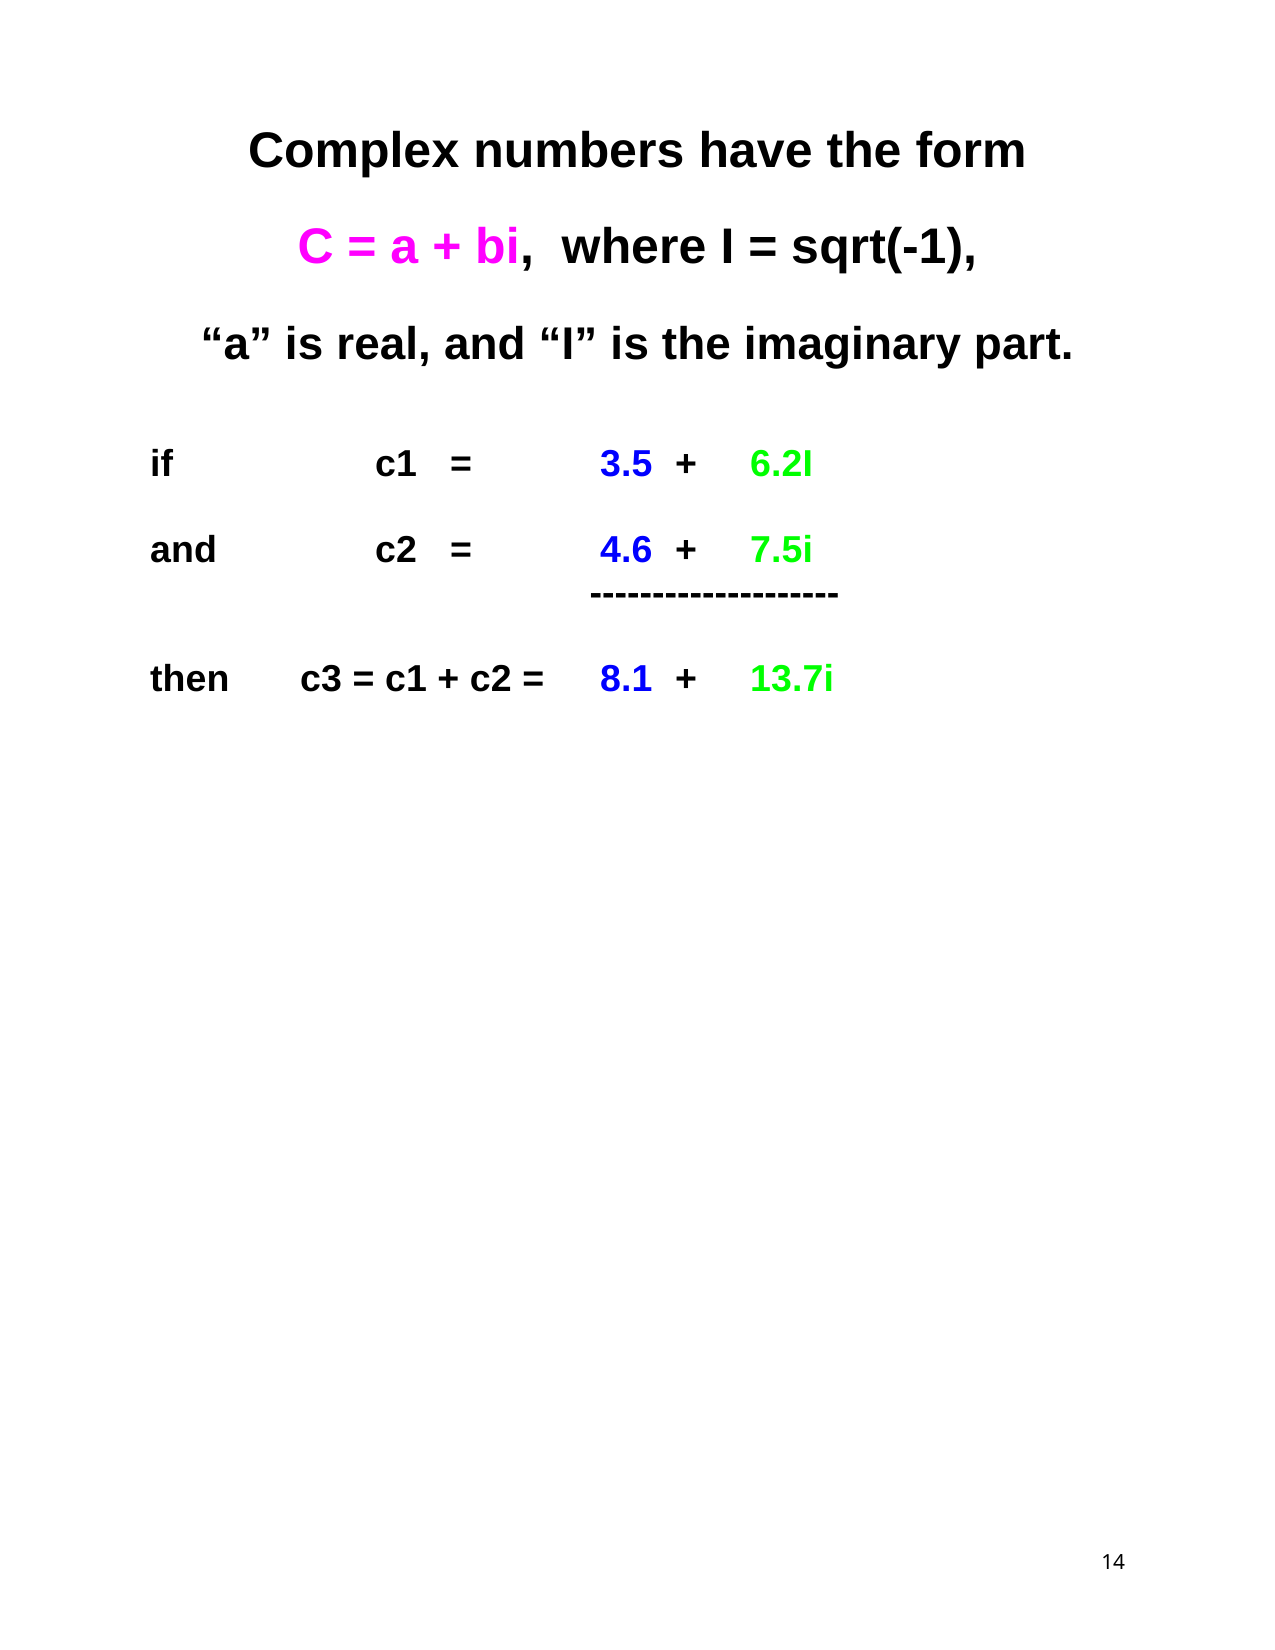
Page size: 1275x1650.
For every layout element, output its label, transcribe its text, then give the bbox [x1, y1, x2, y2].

text and c2 = 4.6 + 7.5i [150, 527, 1125, 570]
text C = a + bi, where I = sqrt(-1), [150, 216, 1125, 273]
text if c1 = 3.5 + 6.2I [150, 441, 1125, 484]
text -------------------- [150, 570, 1125, 613]
text Complex numbers have the form [150, 120, 1125, 177]
text “a” is real, and “I” is the imaginary part. [150, 317, 1125, 369]
text then c3 = c1 + c2 = 8.1 + 13.7i [150, 656, 1125, 699]
